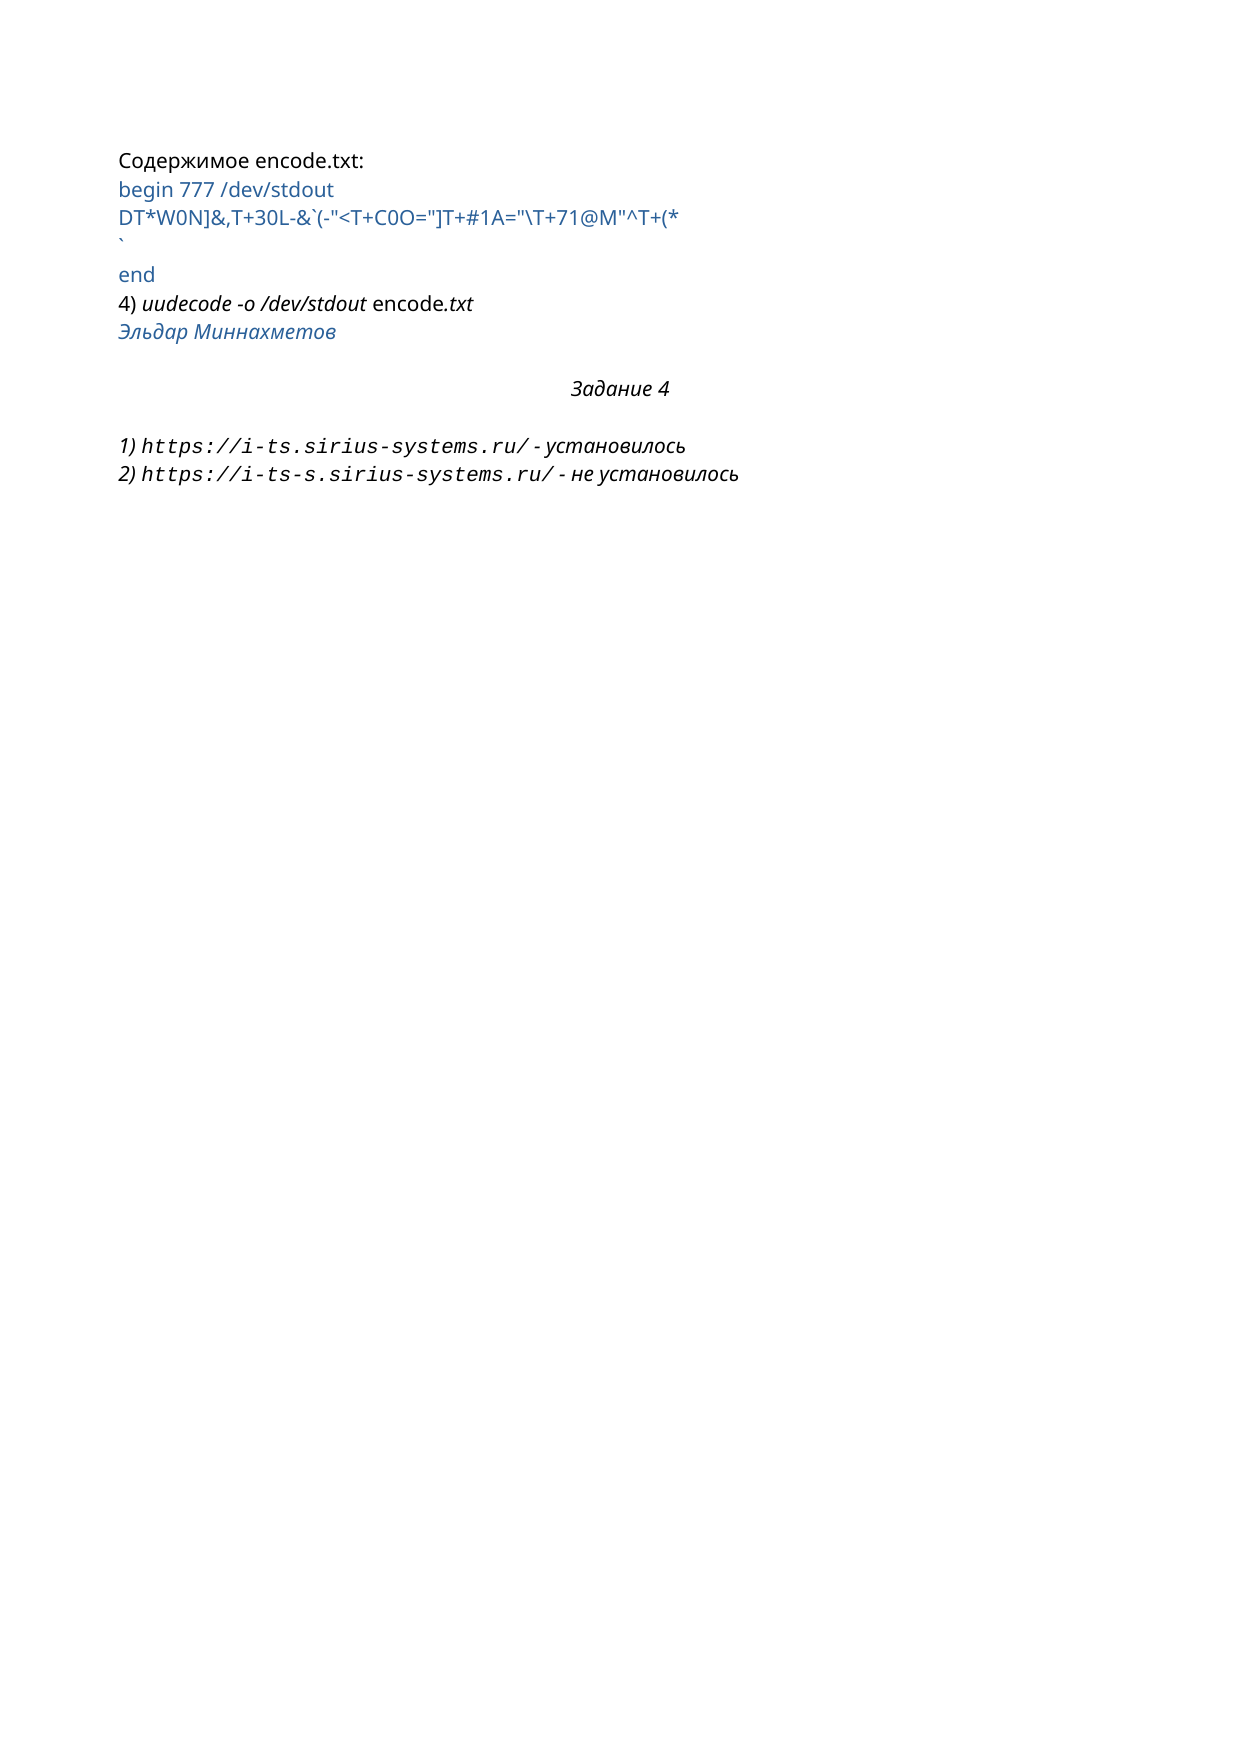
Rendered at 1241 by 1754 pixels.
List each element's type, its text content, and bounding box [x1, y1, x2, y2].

text Эльдар Миннахметов [118, 317, 1122, 346]
text begin 777 /dev/stdout [118, 175, 1122, 203]
text 4) uudecode -o /dev/stdout encode.txt [118, 289, 1122, 317]
text Задание 4 [118, 374, 1122, 402]
text end [118, 260, 1122, 289]
text Содержимое encode.txt: [118, 147, 1122, 175]
text 2) https://i-ts-s.sirius-systems.ru/ - не установилось [118, 459, 1122, 488]
text ` [118, 232, 1122, 260]
text 1) https://i-ts.sirius-systems.ru/ - установилось [118, 431, 1122, 459]
text DT*W0N]&,T+30L-&`(-"<T+C0O="]T+#1A="\T+71@M"^T+(* [118, 203, 1122, 232]
